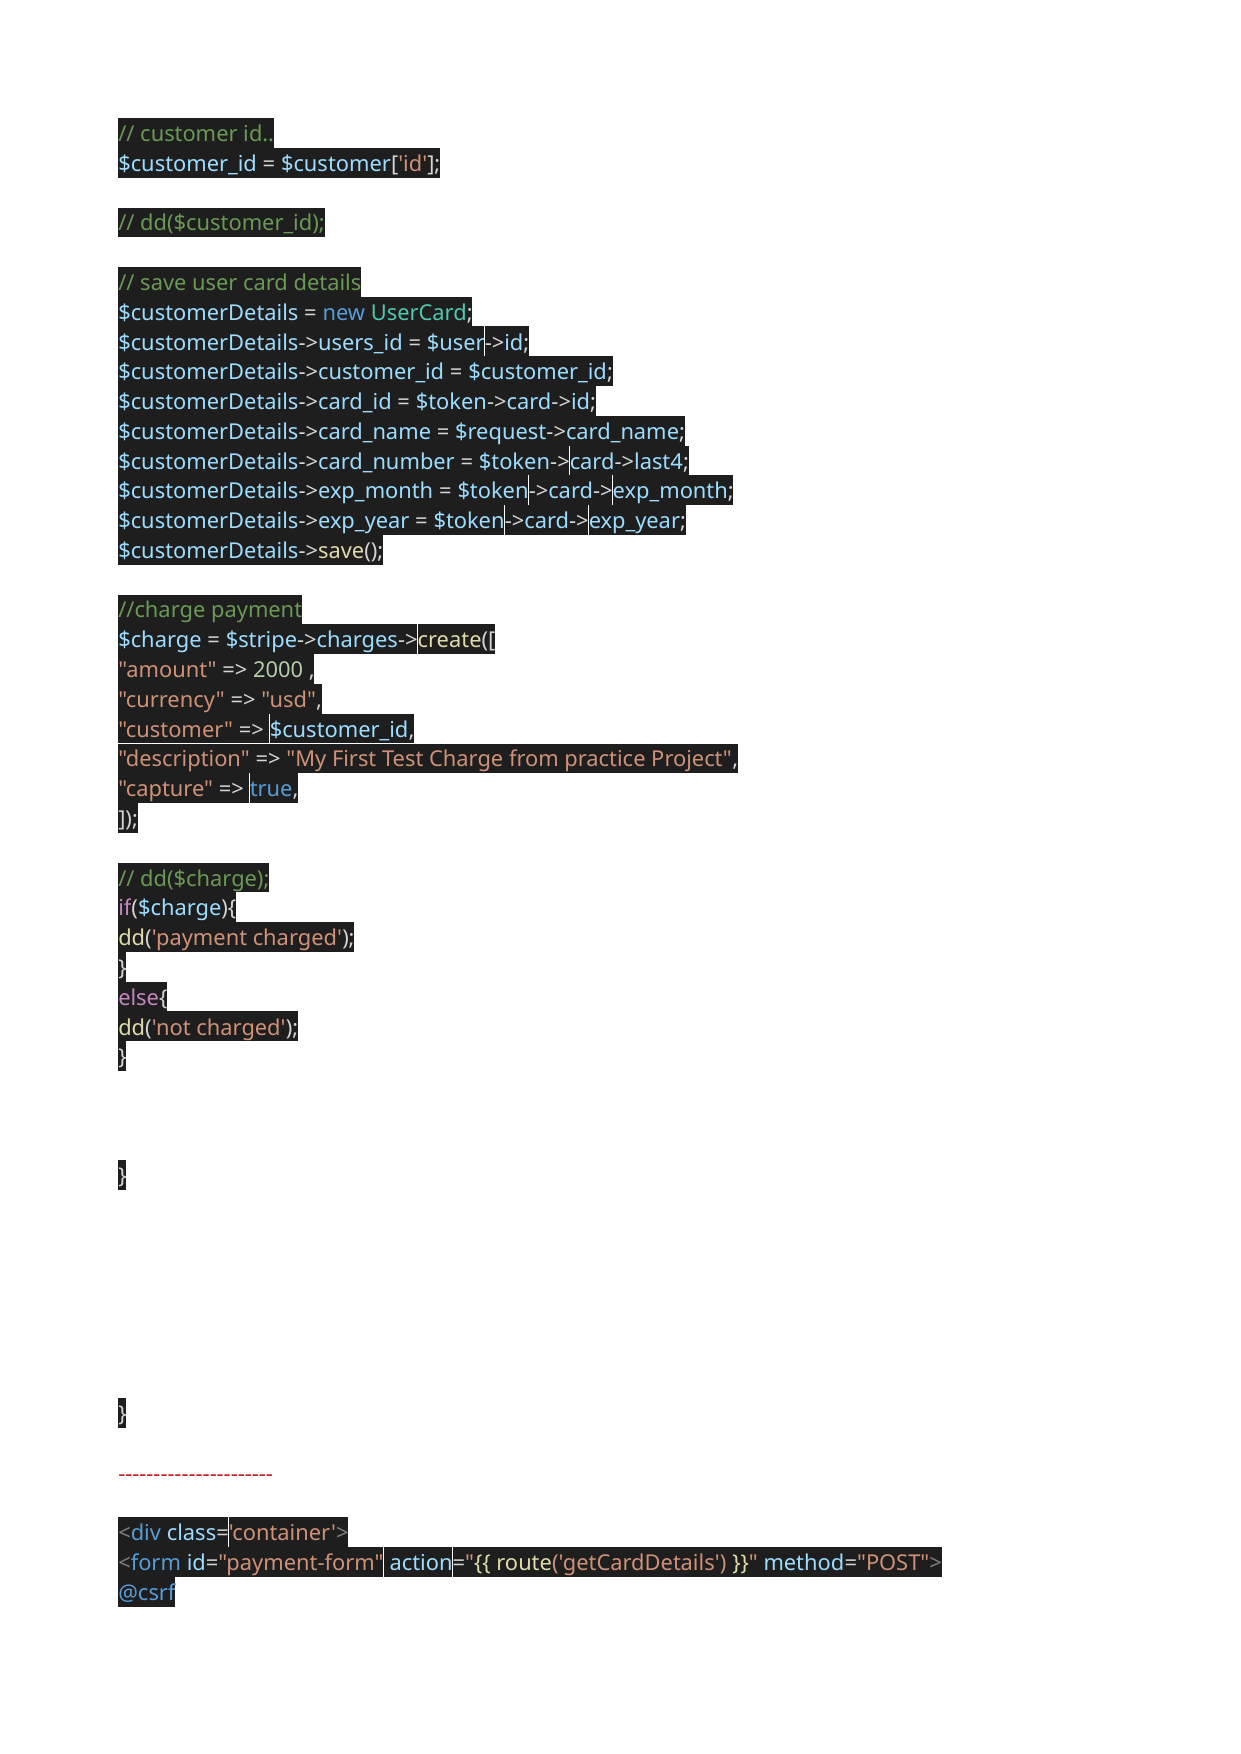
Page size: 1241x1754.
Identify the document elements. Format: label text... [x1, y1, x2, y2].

text } [118, 1398, 1122, 1428]
text "capture" => true, [118, 773, 1122, 803]
text $customer_id = $customer['id']; [118, 148, 1122, 178]
text dd('payment charged'); [118, 922, 1122, 952]
text $customerDetails->card_name = $request->card_name; [118, 416, 1122, 446]
text ]); [118, 803, 1122, 833]
text @csrf [118, 1577, 1122, 1607]
text "description" => "My First Test Charge from practice Project", [118, 743, 1122, 773]
text // customer id.. [118, 118, 1122, 148]
text "amount" => 2000 , [118, 654, 1122, 684]
text $customerDetails->users_id = $user->id; [118, 326, 1122, 356]
text "customer" => $customer_id, [118, 714, 1122, 743]
text <form id="payment-form" action="{{ route('getCardDetails') }}" method="POST"> [118, 1547, 1122, 1577]
text } [118, 1041, 1122, 1071]
text // save user card details [118, 267, 1122, 297]
text else{ [118, 982, 1122, 1011]
text $customerDetails->save(); [118, 535, 1122, 565]
text } [118, 952, 1122, 982]
text $charge = $stripe->charges->create([ [118, 624, 1122, 654]
text $customerDetails->card_number = $token->card->last4; [118, 446, 1122, 475]
text // dd($customer_id); [118, 207, 1122, 237]
text $customerDetails = new UserCard; [118, 297, 1122, 326]
text //charge payment [118, 594, 1122, 624]
text // dd($charge); [118, 862, 1122, 892]
text $customerDetails->customer_id = $customer_id; [118, 356, 1122, 386]
text } [118, 1160, 1122, 1190]
text if($charge){ [118, 892, 1122, 922]
text "currency" => "usd", [118, 684, 1122, 714]
text <div class='container'> [118, 1517, 1122, 1547]
text ---------------------- [118, 1458, 1122, 1487]
text $customerDetails->card_id = $token->card->id; [118, 386, 1122, 416]
text dd('not charged'); [118, 1011, 1122, 1041]
text $customerDetails->exp_month = $token->card->exp_month; [118, 475, 1122, 505]
text $customerDetails->exp_year = $token->card->exp_year; [118, 505, 1122, 535]
